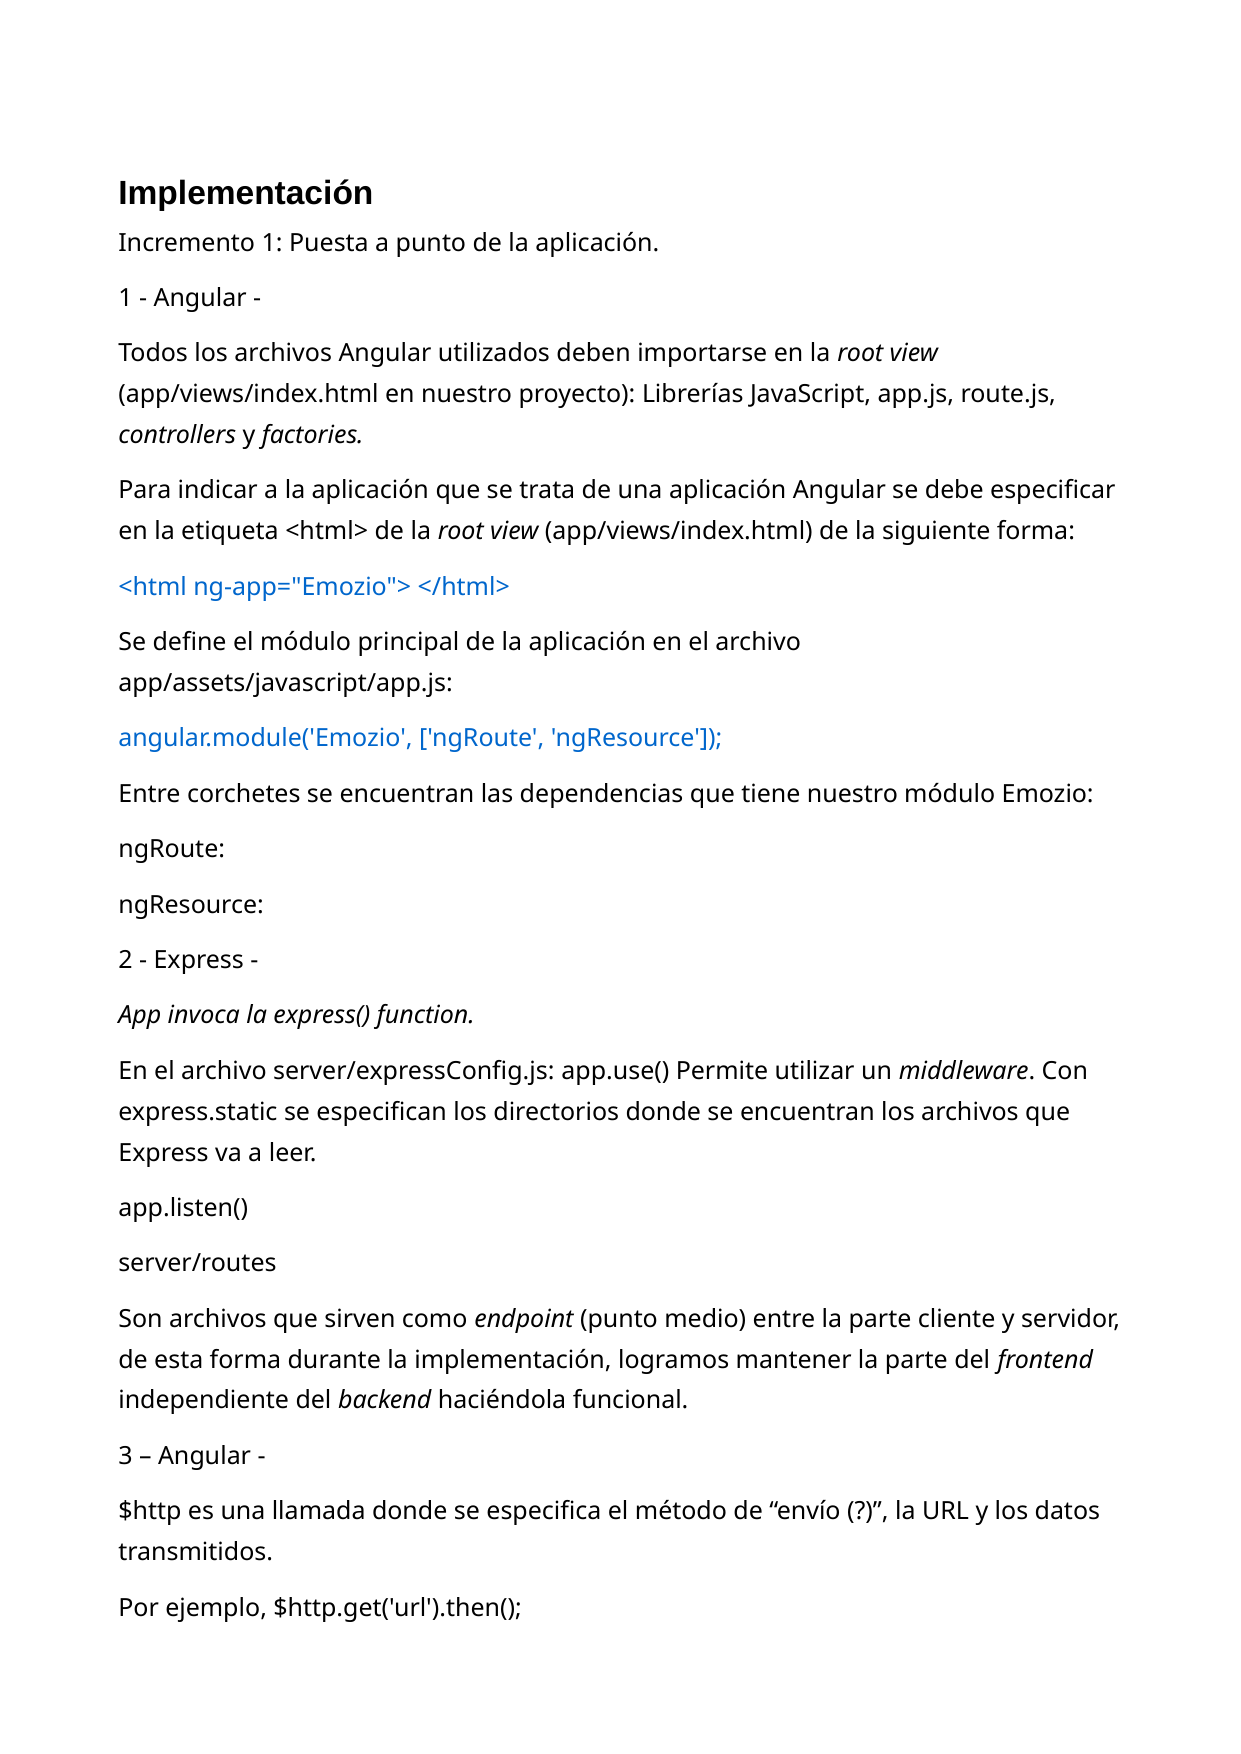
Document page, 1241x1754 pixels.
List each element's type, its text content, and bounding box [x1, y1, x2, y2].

text Por ejemplo, $http.get('url').then(); [118, 1589, 1122, 1623]
text app.listen() [118, 1189, 1122, 1224]
subtitle Implementación [118, 173, 1122, 212]
text Incremento 1: Puesta a punto de la aplicación. [118, 224, 1122, 258]
text ngResource: [118, 886, 1122, 920]
text $http es una llamada donde se especifica el método de “envío (?)”, la URL y los datos transmitidos. [118, 1493, 1122, 1568]
text ngRoute: [118, 831, 1122, 865]
text angular.module('Emozio', ['ngRoute', 'ngResource']); [118, 720, 1122, 754]
text <html ng-app="Emozio"> </html> [118, 568, 1122, 602]
text server/routes [118, 1245, 1122, 1279]
text Son archivos que sirven como endpoint (punto medio) entre la parte cliente y servidor, de esta forma durante la implementación, logramos mantener la parte del frontend independiente del backend haciéndola funcional. [118, 1300, 1122, 1416]
text En el archivo server/expressConfig.js: App.use() Permite utilizar un middleware. Con express.static se especifican los directorios donde se encuentran los archivos que Express va a leer. [118, 1052, 1122, 1168]
text Entre corchetes se encuentran las dependencias que tiene nuestro módulo Emozio: [118, 775, 1122, 809]
text 2 - Express - [118, 942, 1122, 976]
text Para indicar a la aplicación que se trata de una aplicación Angular se debe especificar en la etiqueta <html> de la root view (app/views/index.html) de la siguiente forma: [118, 472, 1122, 547]
text Se define el módulo principal de la aplicación en el archivo app/assets/javascript/app.js: [118, 624, 1122, 699]
text 3 – Angular - [118, 1437, 1122, 1472]
text Todos los archivos Angular utilizados deben importarse en la root view (app/views/index.html en nuestro proyecto): Librerías JavaScript, app.js, route.js, controllers y factories. [118, 335, 1122, 451]
text App invoca la express() function. [118, 997, 1122, 1031]
text 1 - Angular - [118, 279, 1122, 314]
